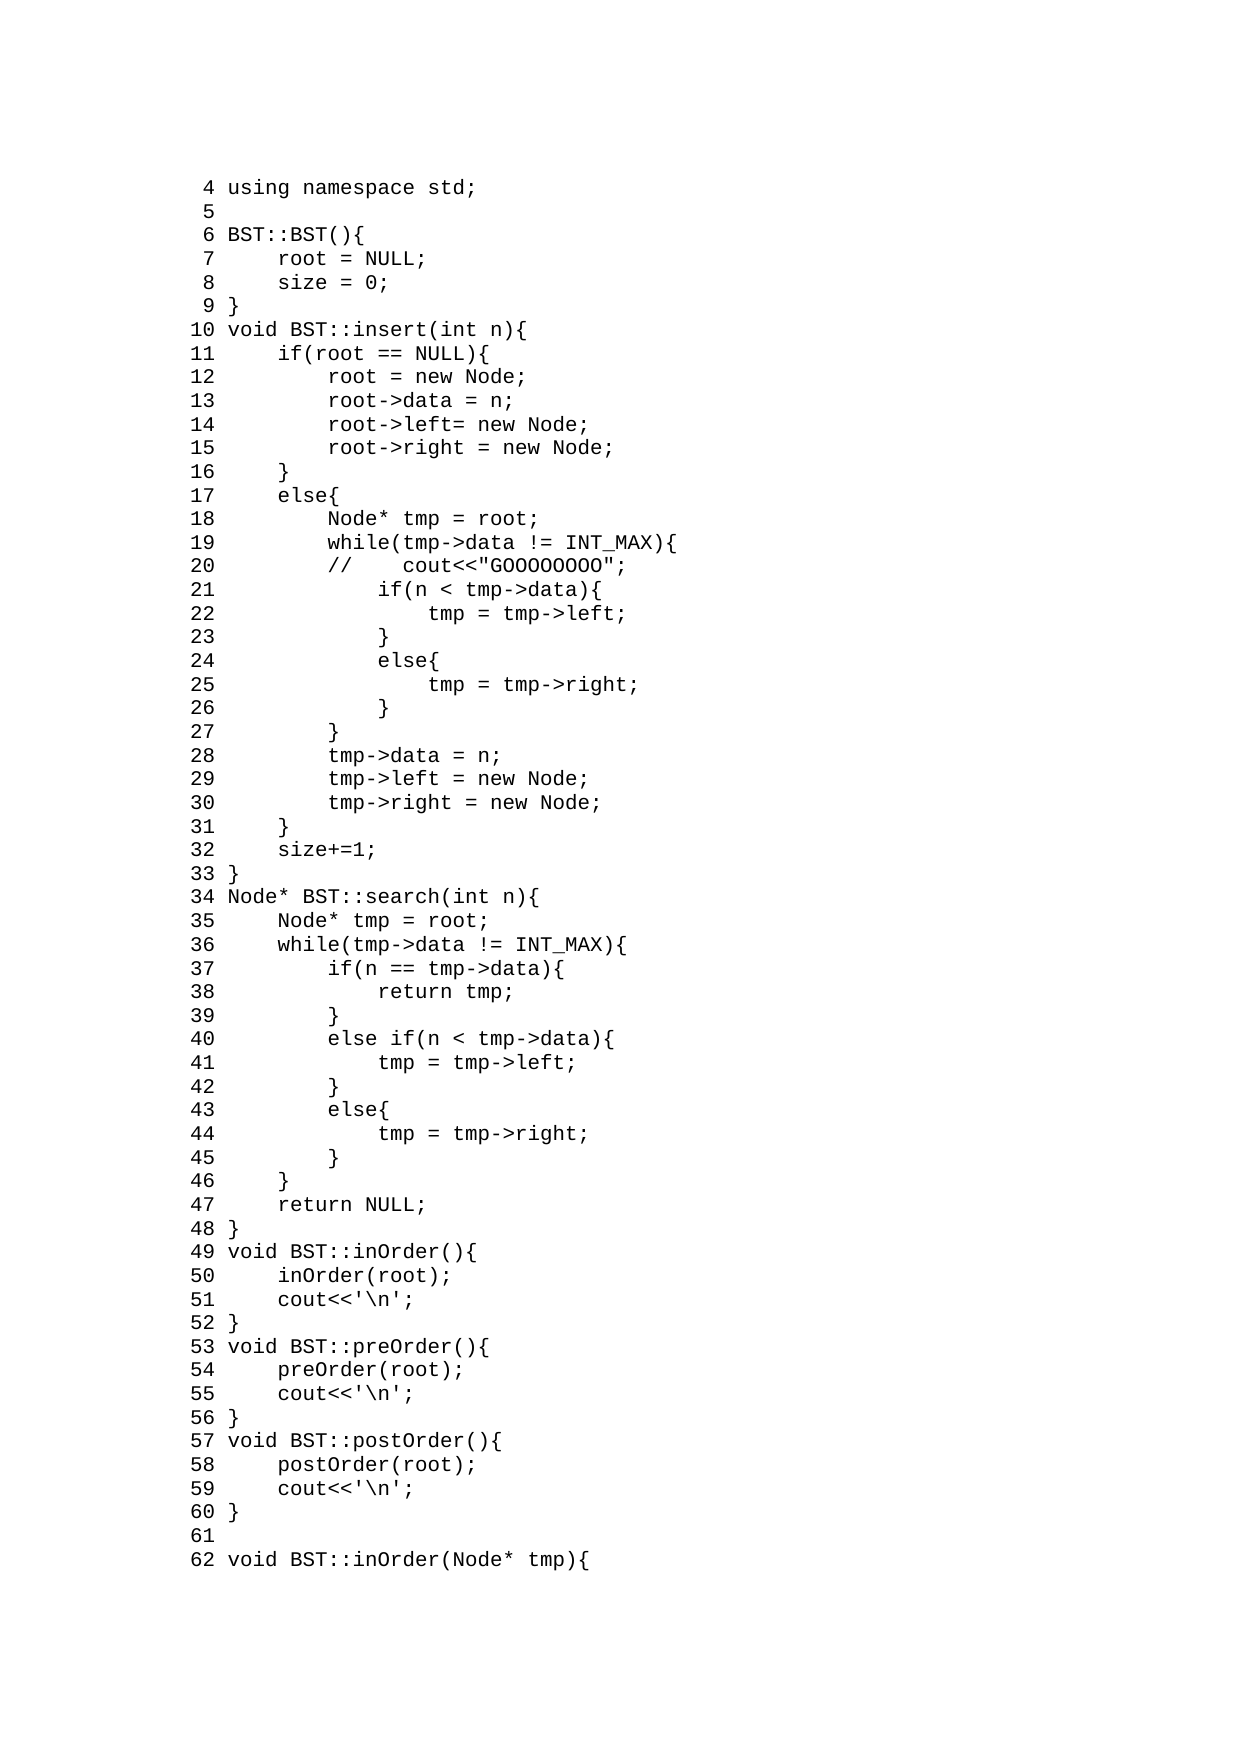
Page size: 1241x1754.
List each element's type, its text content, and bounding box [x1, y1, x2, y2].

text 13 root->data = n; [177, 390, 1122, 414]
text 27 } [177, 721, 1122, 745]
text 31 } [177, 816, 1122, 839]
text 39 } [177, 1005, 1122, 1028]
text 50 inOrder(root); [177, 1265, 1122, 1288]
text 47 return NULL; [177, 1194, 1122, 1218]
text 61 [177, 1525, 1122, 1549]
text 22 tmp = tmp->left; [177, 603, 1122, 626]
text 52 } [177, 1312, 1122, 1336]
text 33 } [177, 863, 1122, 887]
text 38 return tmp; [177, 981, 1122, 1005]
text 58 postOrder(root); [177, 1454, 1122, 1478]
text 40 else if(n < tmp->data){ [177, 1028, 1122, 1052]
text 18 Node* tmp = root; [177, 508, 1122, 532]
text 42 } [177, 1076, 1122, 1099]
text 59 cout<<'\n'; [177, 1478, 1122, 1501]
text 20 // cout<<"GOOOOOOOO"; [177, 556, 1122, 579]
text 7 root = NULL; [177, 248, 1122, 272]
text 44 tmp = tmp->right; [177, 1123, 1122, 1147]
text 43 else{ [177, 1099, 1122, 1123]
text 41 tmp = tmp->left; [177, 1052, 1122, 1076]
text 28 tmp->data = n; [177, 745, 1122, 768]
text 19 while(tmp->data != INT_MAX){ [177, 532, 1122, 556]
text 62 void BST::inOrder(Node* tmp){ [177, 1549, 1122, 1572]
text 15 root->right = new Node; [177, 437, 1122, 461]
text 14 root->left= new Node; [177, 414, 1122, 437]
text 10 void BST::insert(int n){ [177, 319, 1122, 343]
text 8 size = 0; [177, 272, 1122, 295]
text 21 if(n < tmp->data){ [177, 579, 1122, 603]
text 17 else{ [177, 484, 1122, 508]
text 25 tmp = tmp->right; [177, 674, 1122, 697]
text 11 if(root == NULL){ [177, 343, 1122, 366]
text 32 size+=1; [177, 839, 1122, 863]
text 16 } [177, 461, 1122, 484]
text 56 } [177, 1407, 1122, 1430]
text 53 void BST::preOrder(){ [177, 1336, 1122, 1359]
text 29 tmp->left = new Node; [177, 768, 1122, 792]
text 30 tmp->right = new Node; [177, 792, 1122, 816]
text 6 BST::BST(){ [177, 224, 1122, 248]
text 12 root = new Node; [177, 366, 1122, 390]
text 26 } [177, 697, 1122, 721]
text 35 Node* tmp = root; [177, 910, 1122, 934]
text 23 } [177, 626, 1122, 650]
text 37 if(n == tmp->data){ [177, 957, 1122, 981]
text 4 using namespace std; [177, 177, 1122, 201]
text 60 } [177, 1501, 1122, 1525]
text 54 preOrder(root); [177, 1359, 1122, 1383]
text 55 cout<<'\n'; [177, 1383, 1122, 1407]
text 24 else{ [177, 650, 1122, 674]
text 49 void BST::inOrder(){ [177, 1241, 1122, 1265]
text 51 cout<<'\n'; [177, 1288, 1122, 1312]
text 36 while(tmp->data != INT_MAX){ [177, 934, 1122, 957]
text 57 void BST::postOrder(){ [177, 1430, 1122, 1454]
text 9 } [177, 295, 1122, 319]
text 45 } [177, 1147, 1122, 1170]
text 46 } [177, 1170, 1122, 1194]
text 34 Node* BST::search(int n){ [177, 887, 1122, 910]
text 48 } [177, 1218, 1122, 1241]
text 5 [177, 201, 1122, 224]
